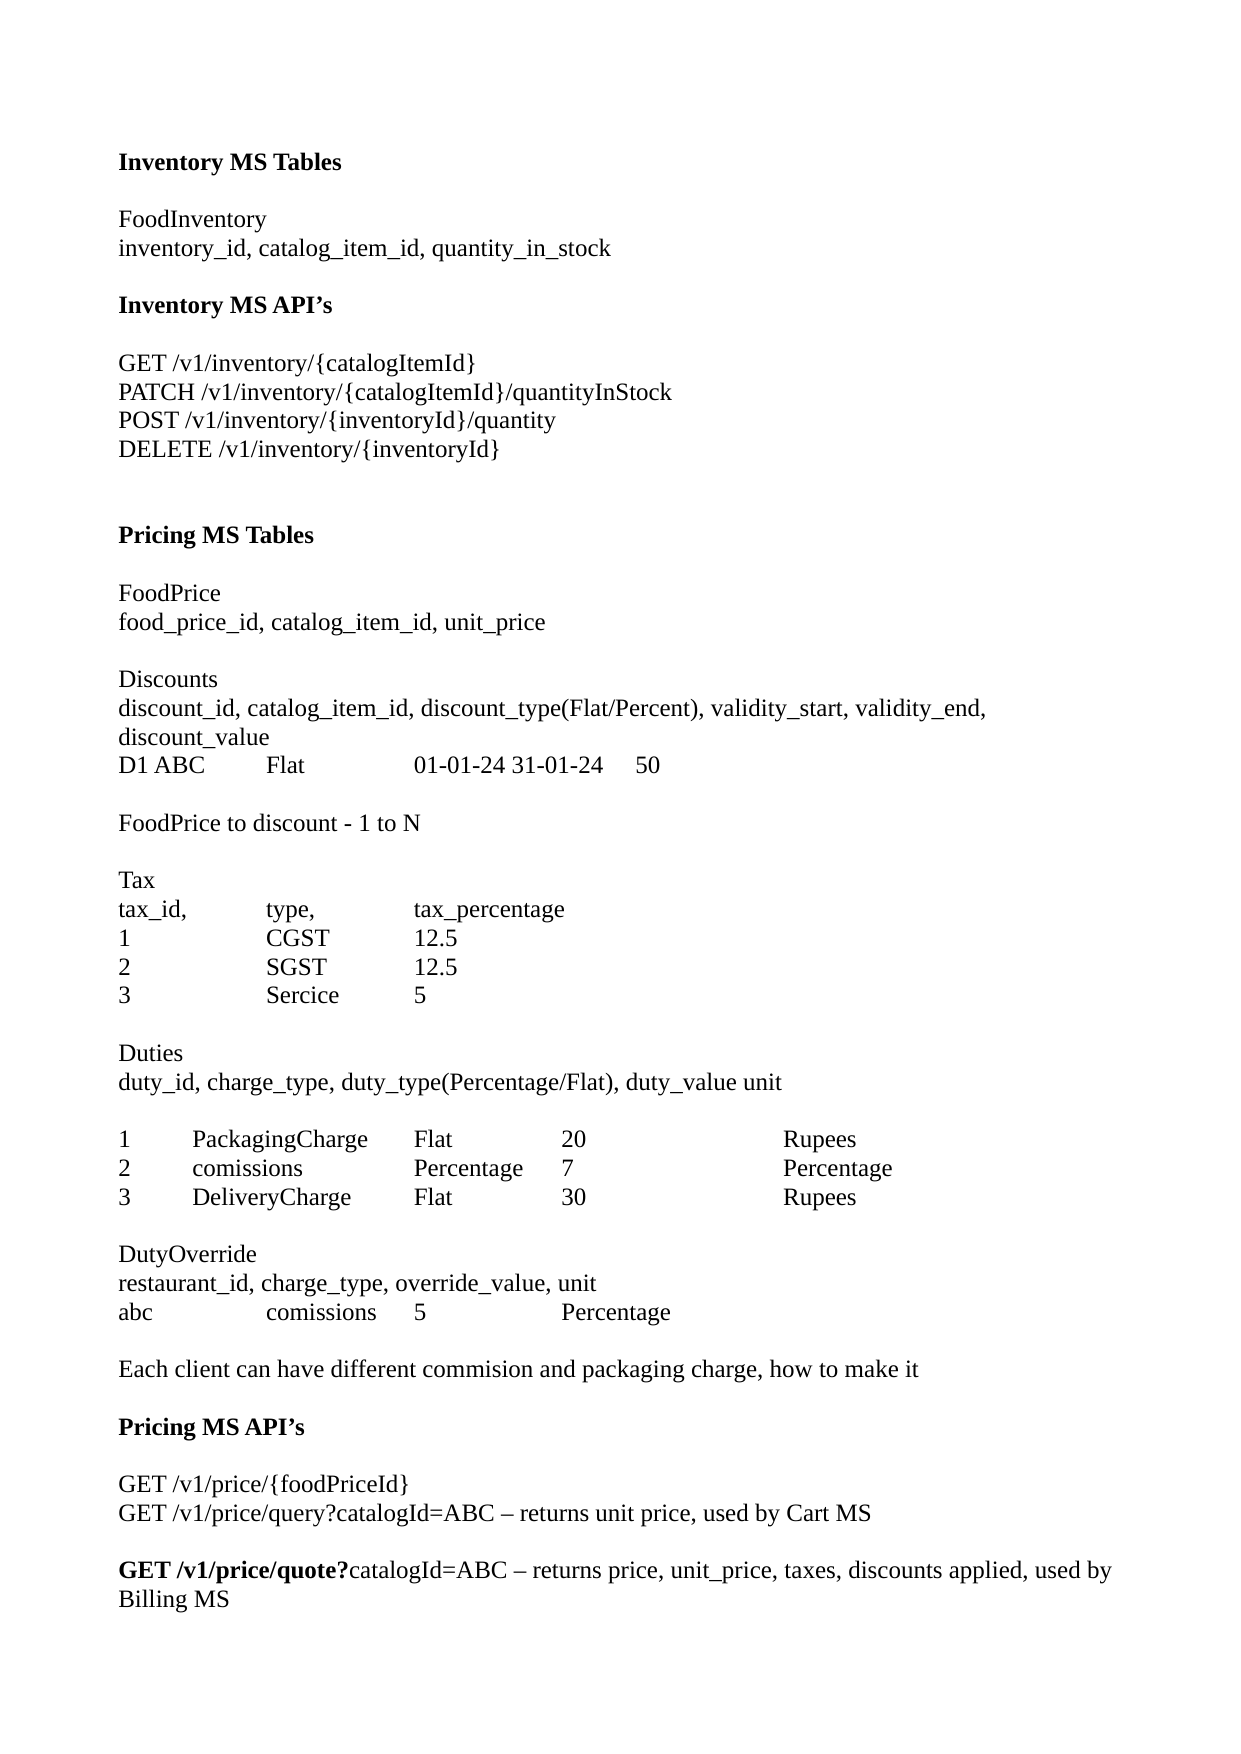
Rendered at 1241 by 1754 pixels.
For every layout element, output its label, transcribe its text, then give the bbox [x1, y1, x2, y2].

text Each client can have different commision and packaging charge, how to make it [118, 1354, 1122, 1383]
text abc comissions 5 Percentage [118, 1297, 1122, 1326]
text FoodPrice to discount - 1 to N [118, 808, 1122, 837]
text Duties [118, 1038, 1122, 1067]
text restaurant_id, charge_type, override_value, unit [118, 1268, 1122, 1297]
text 1 CGST 12.5 [118, 923, 1122, 952]
text 3 Sercice 5 [118, 981, 1122, 1009]
text FoodPrice [118, 578, 1122, 607]
text 2 SGST 12.5 [118, 952, 1122, 981]
text Pricing MS Tables [118, 521, 1122, 549]
text Tax [118, 866, 1122, 894]
text GET /v1/price/quote?catalogId=ABC – returns price, unit_price, taxes, discounts applied, used by Billing MS [118, 1556, 1122, 1613]
text duty_id, charge_type, duty_type(Percentage/Flat), duty_value unit [118, 1067, 1122, 1096]
text inventory_id, catalog_item_id, quantity_in_stock [118, 233, 1122, 262]
text FoodInventory [118, 204, 1122, 233]
text 3 DeliveryCharge Flat 30 Rupees [118, 1182, 1122, 1211]
text POST /v1/inventory/{inventoryId}/quantity [118, 406, 1122, 434]
text D1 ABC Flat 01-01-24 31-01-24 50 [118, 751, 1122, 779]
text discount_id, catalog_item_id, discount_type(Flat/Percent), validity_start, validity_end, discount_value [118, 693, 1122, 751]
text DutyOverride [118, 1239, 1122, 1268]
text Discounts [118, 664, 1122, 693]
text GET /v1/price/{foodPriceId} [118, 1469, 1122, 1498]
text 2 comissions Percentage 7 Percentage [118, 1153, 1122, 1182]
text DELETE /v1/inventory/{inventoryId} [118, 434, 1122, 463]
text PATCH /v1/inventory/{catalogItemId}/quantityInStock [118, 377, 1122, 406]
text Pricing MS API’s [118, 1412, 1122, 1441]
text food_price_id, catalog_item_id, unit_price [118, 607, 1122, 636]
text tax_id, type, tax_percentage [118, 894, 1122, 923]
text GET /v1/price/query?catalogId=ABC – returns unit price, used by Cart MS [118, 1498, 1122, 1527]
text Inventory MS API’s [118, 291, 1122, 319]
text GET /v1/inventory/{catalogItemId} [118, 348, 1122, 377]
text Inventory MS Tables [118, 147, 1122, 176]
text 1 PackagingCharge Flat 20 Rupees [118, 1124, 1122, 1153]
